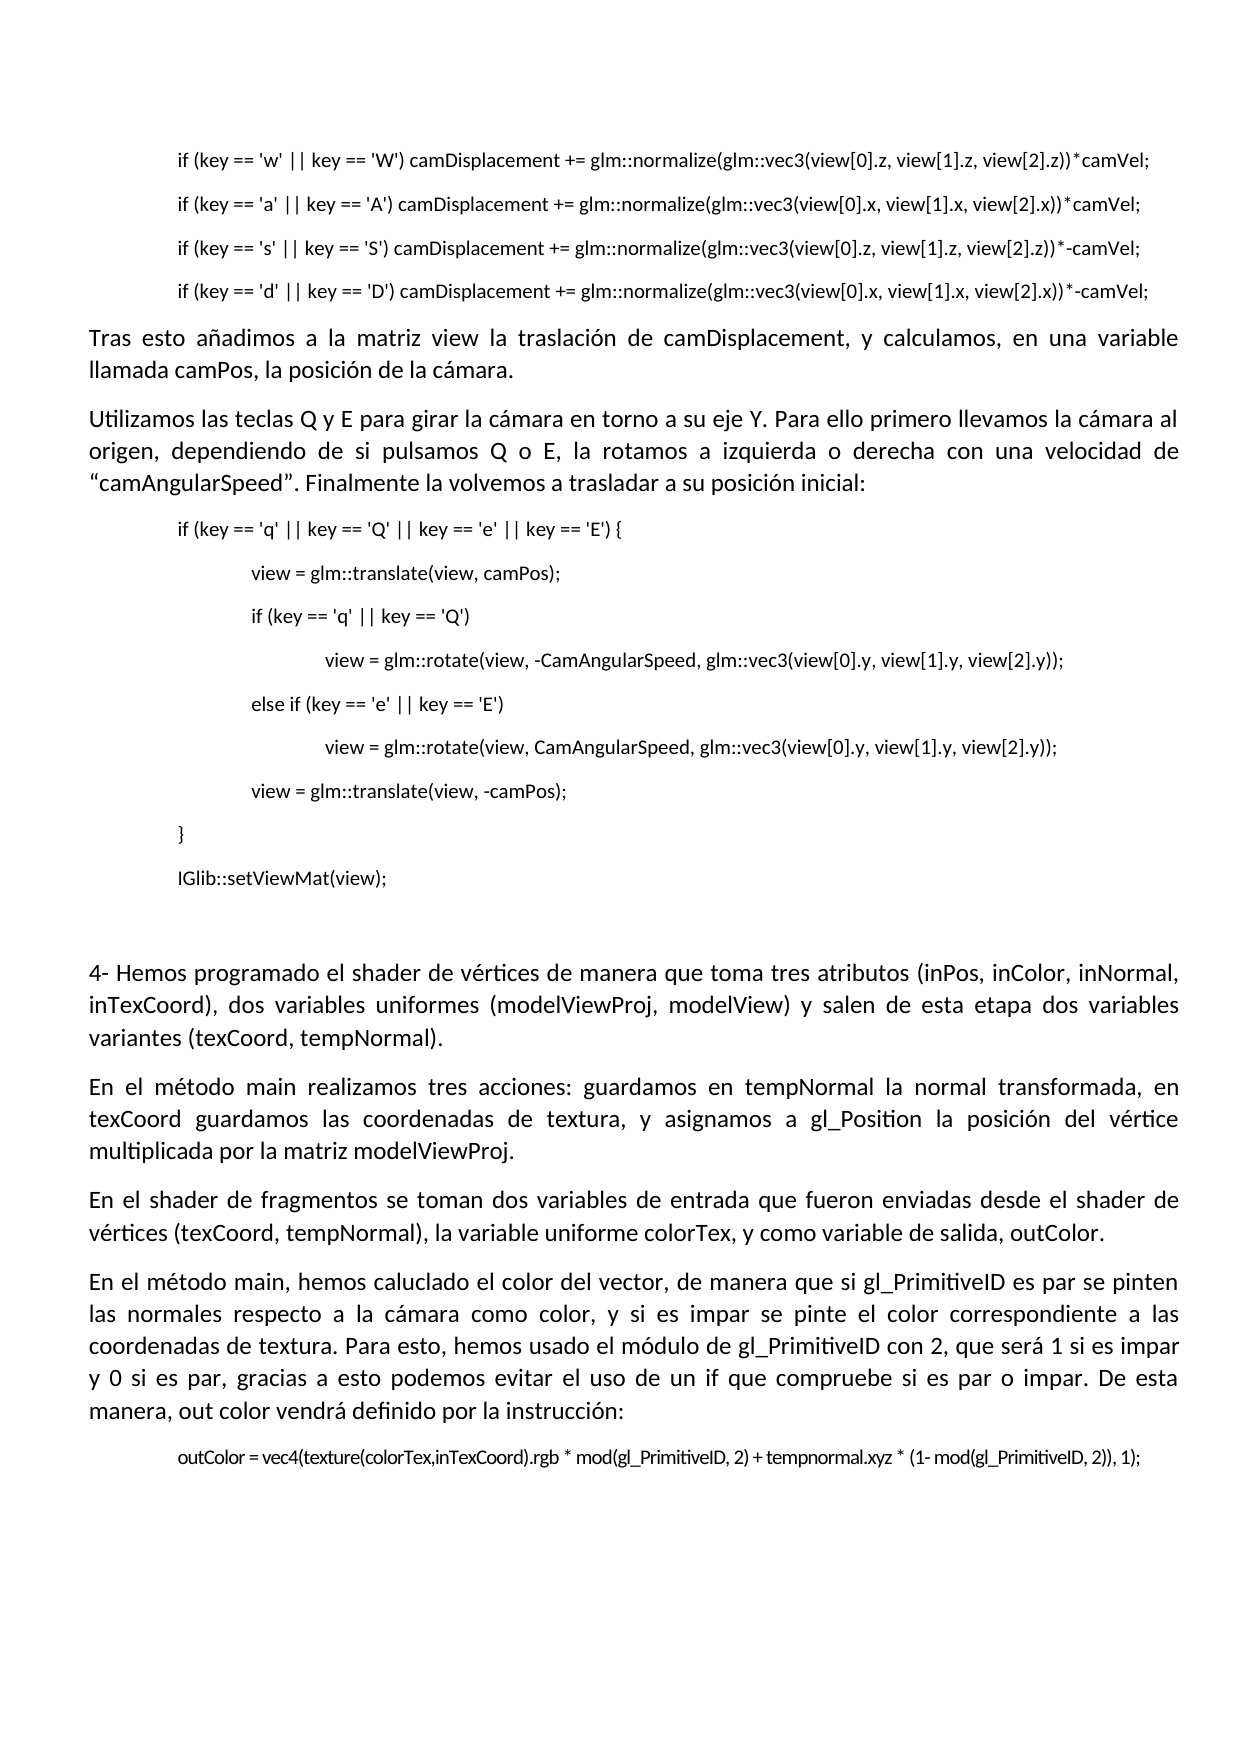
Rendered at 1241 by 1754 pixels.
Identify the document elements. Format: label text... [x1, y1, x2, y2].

text IGlib::setViewMat(view); [177, 865, 1181, 890]
text view = glm::translate(view, camPos); [177, 560, 1181, 586]
text Utilizamos las teclas Q y E para girar la cámara en torno a su eje Y. Para ello primero llevamos la cámara al origen, dependiendo de si pulsamos Q o E, la rotamos a izquierda o derecha con una velocidad de “camAngularSpeed”. Finalmente la volvemos a trasladar a su posición inicial: [88, 403, 1181, 498]
text En el método main realizamos tres acciones: guardamos en tempNormal la normal transformada, en texCoord guardamos las coordenadas de textura, y asignamos a gl_Position la posición del vértice multiplicada por la matriz modelViewProj. [88, 1071, 1181, 1166]
text 4- Hemos programado el shader de vértices de manera que toma tres atributos (inPos, inColor, inNormal, inTexCoord), dos variables uniformes (modelViewProj, modelView) y salen de esta etapa dos variables variantes (texCoord, tempNormal). [88, 957, 1181, 1052]
text if (key == 'd' || key == 'D') camDisplacement += glm::normalize(glm::vec3(view[0].x, view[1].x, view[2].x))*-camVel; [177, 278, 1181, 304]
text En el shader de fragmentos se toman dos variables de entrada que fueron enviadas desde el shader de vértices (texCoord, tempNormal), la variable uniforme colorTex, y como variable de salida, outColor. [88, 1184, 1181, 1247]
text if (key == 'q' || key == 'Q') [177, 604, 1181, 629]
text outColor = vec4(texture(colorTex,inTexCoord).rgb * mod(gl_PrimitiveID, 2) + tempnormal.xyz * (1- mod(gl_PrimitiveID, 2)), 1); [88, 1444, 1181, 1469]
text view = glm::rotate(view, CamAngularSpeed, glm::vec3(view[0].y, view[1].y, view[2].y)); [177, 734, 1181, 760]
text else if (key == 'e' || key == 'E') [177, 691, 1181, 716]
text if (key == 'a' || key == 'A') camDisplacement += glm::normalize(glm::vec3(view[0].x, view[1].x, view[2].x))*camVel; [177, 191, 1181, 217]
text view = glm::rotate(view, -CamAngularSpeed, glm::vec3(view[0].y, view[1].y, view[2].y)); [177, 647, 1181, 673]
text if (key == 'q' || key == 'Q' || key == 'e' || key == 'E') { [177, 517, 1181, 542]
text En el método main, hemos caluclado el color del vector, de manera que si gl_PrimitiveID es par se pinten las normales respecto a la cámara como color, y si es impar se pinte el color correspondiente a las coordenadas de textura. Para esto, hemos usado el módulo de gl_PrimitiveID con 2, que será 1 si es impar y 0 si es par, gracias a esto podemos evitar el uso de un if que compruebe si es par o impar. De esta manera, out color vendrá definido por la instrucción: [88, 1266, 1181, 1425]
text Tras esto añadimos a la matriz view la traslación de camDisplacement, y calculamos, en una variable llamada camPos, la posición de la cámara. [88, 322, 1181, 384]
text } [177, 821, 1181, 847]
text if (key == 'w' || key == 'W') camDisplacement += glm::normalize(glm::vec3(view[0].z, view[1].z, view[2].z))*camVel; [177, 148, 1181, 173]
text if (key == 's' || key == 'S') camDisplacement += glm::normalize(glm::vec3(view[0].z, view[1].z, view[2].z))*-camVel; [177, 235, 1181, 260]
text view = glm::translate(view, -camPos); [177, 778, 1181, 803]
